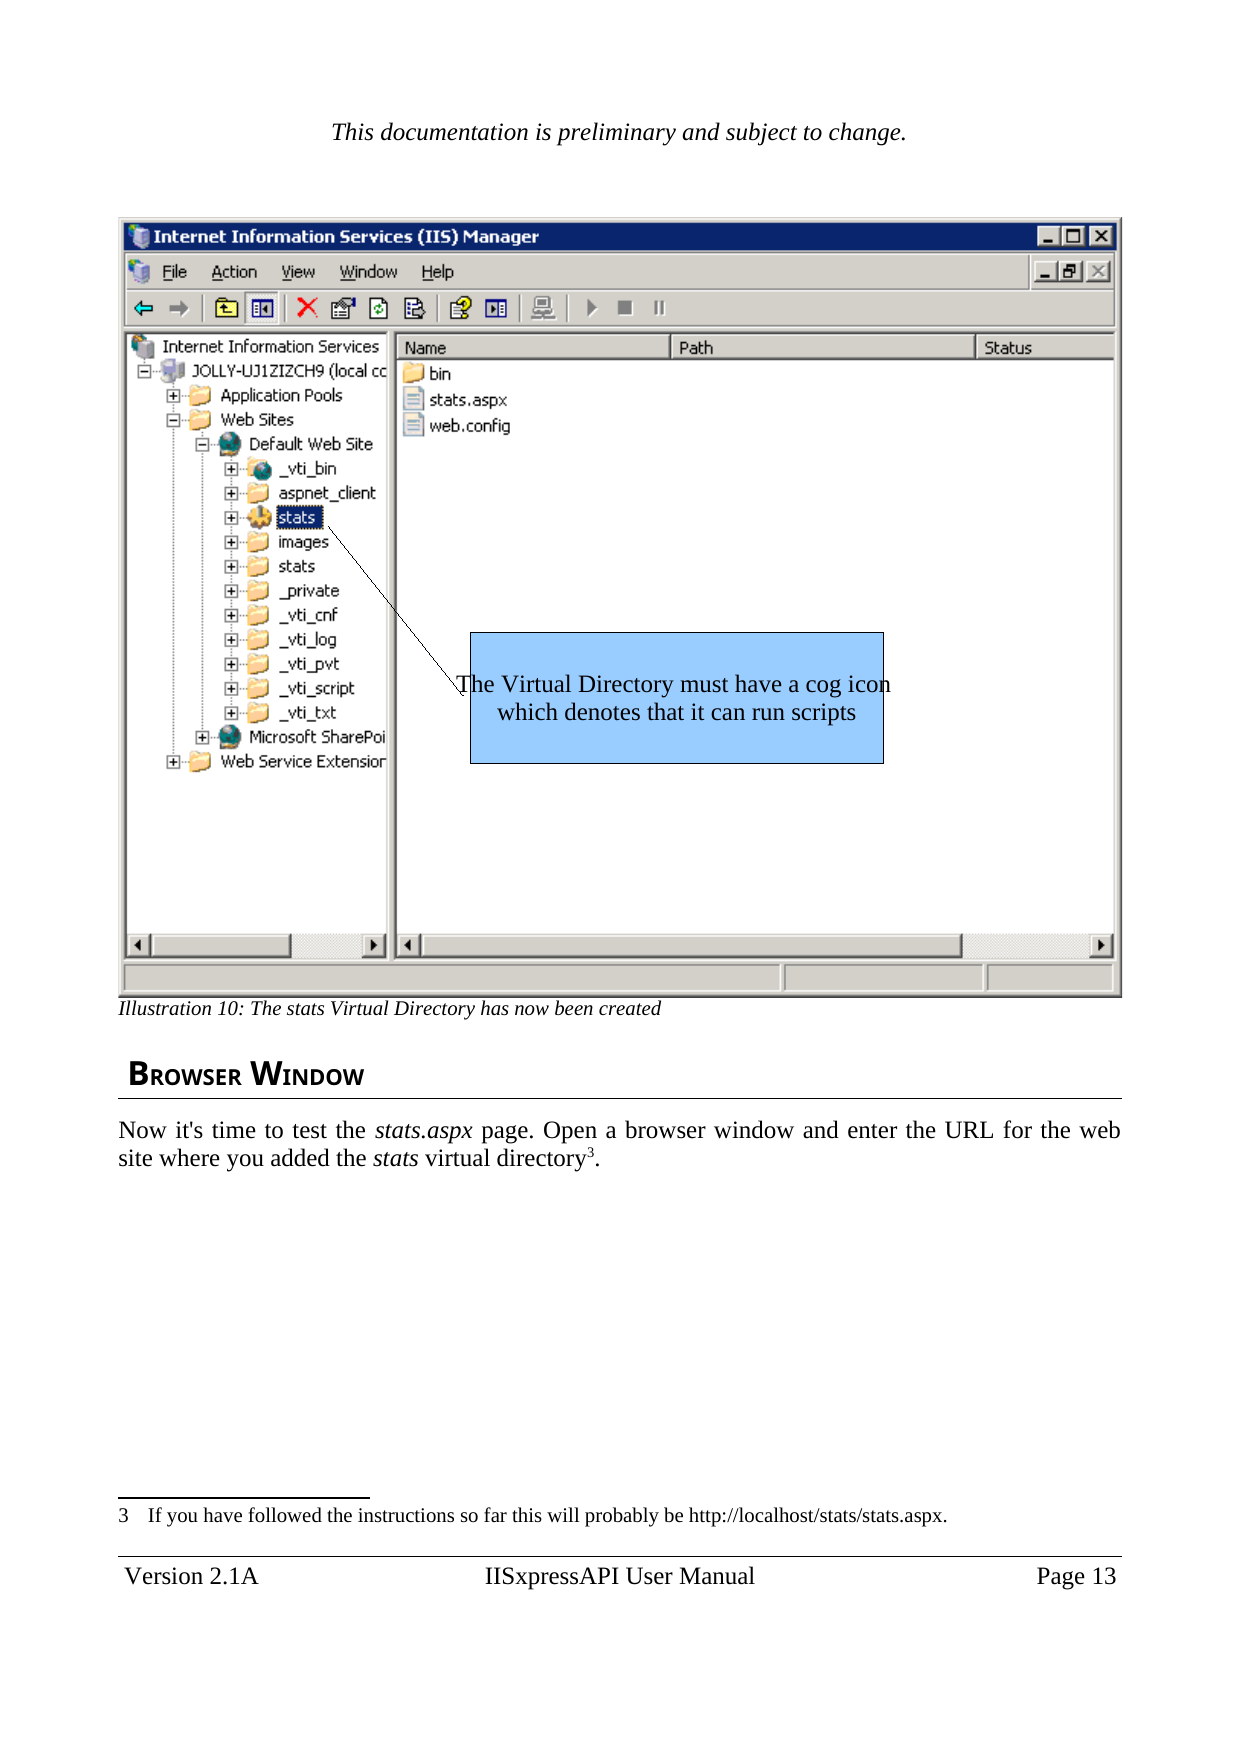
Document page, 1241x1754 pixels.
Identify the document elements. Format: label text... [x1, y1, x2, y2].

text Now it's time to test the stats.aspx page. Open a browser window and enter the URL for the web site where you added the stats virtual directory. [118, 1117, 1122, 1172]
subtitle Browser Window [118, 1020, 1122, 1098]
picture [118, 217, 1123, 998]
text If you have followed the instructions so far this will probably be http://localhost/stats/stats.aspx. [118, 1504, 1122, 1527]
text Illustration 10: The stats Virtual Directory has now been created [118, 998, 1122, 1020]
subtitle [118, 175, 1122, 217]
